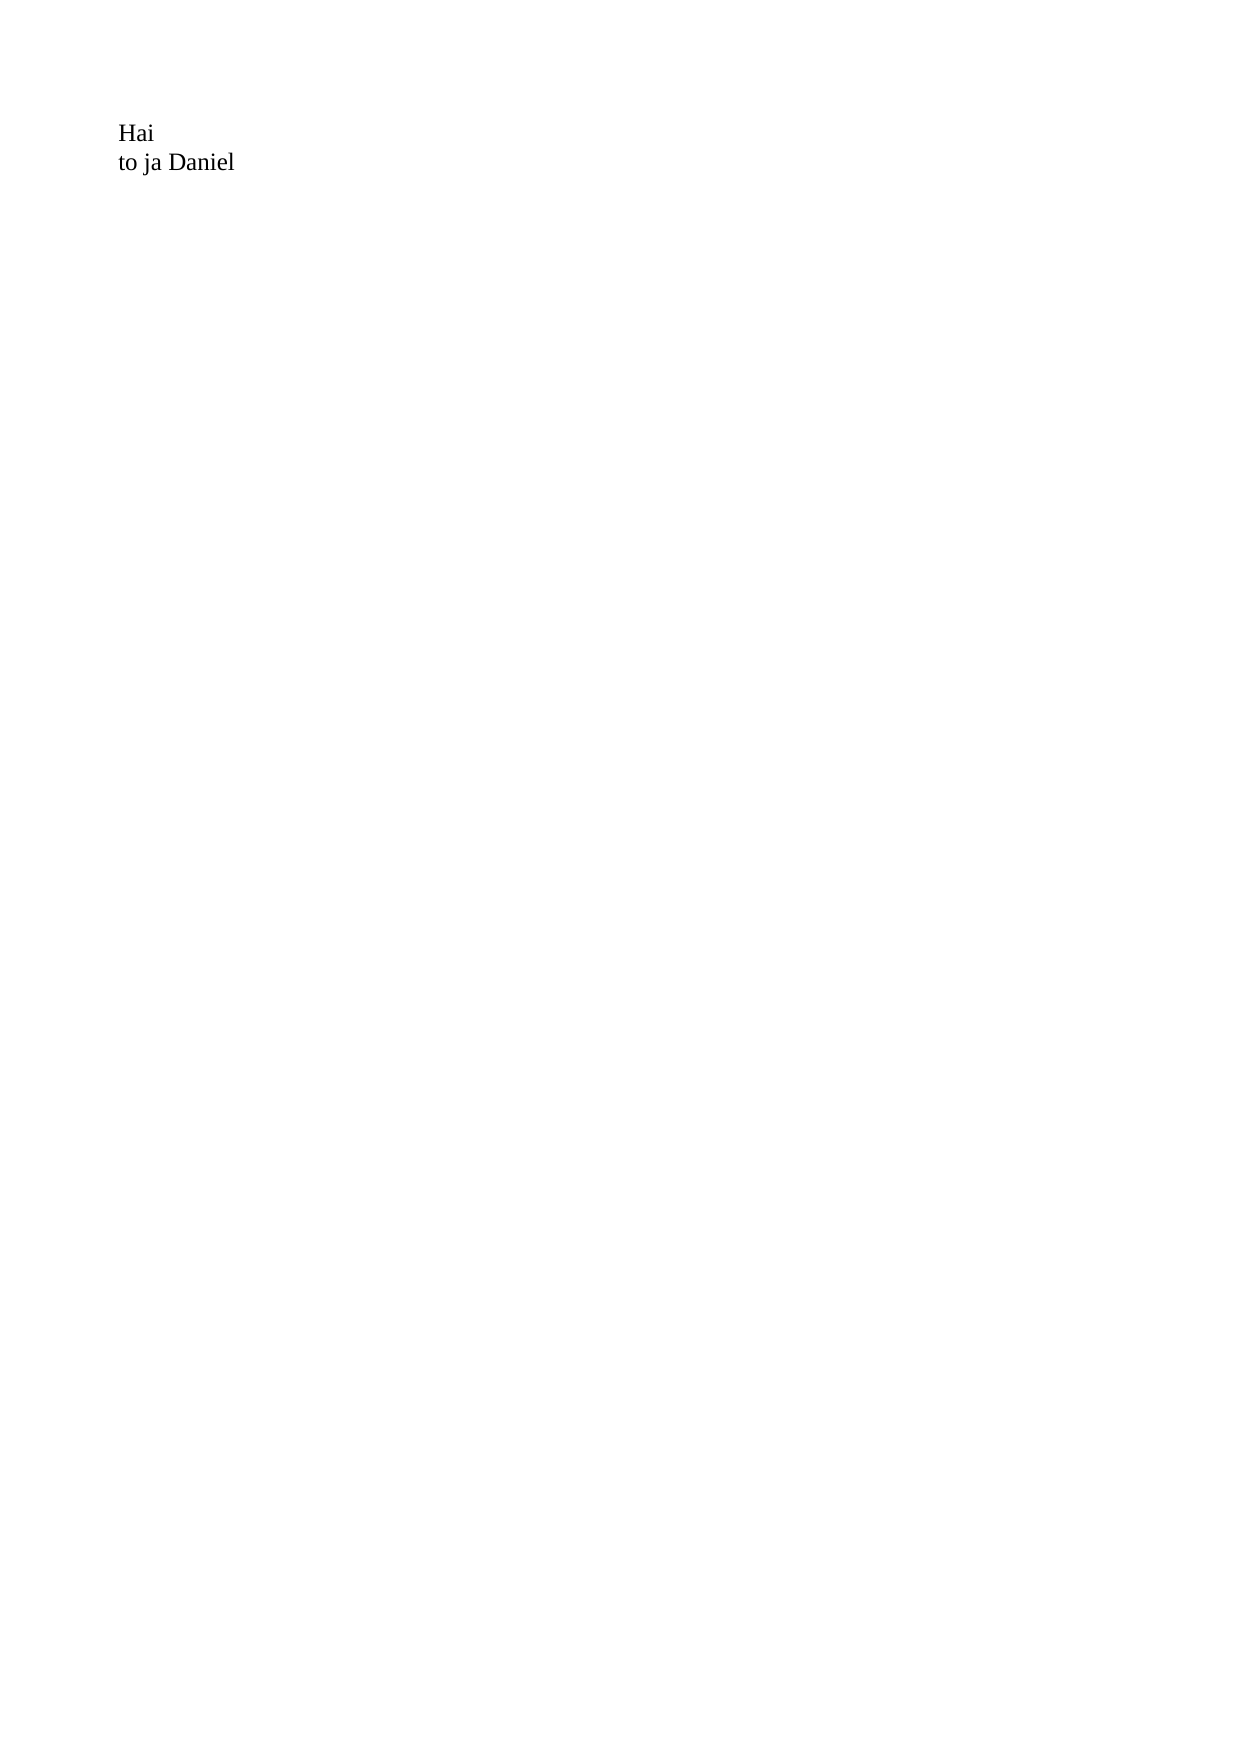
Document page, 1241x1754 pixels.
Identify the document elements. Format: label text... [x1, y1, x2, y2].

text to ja Daniel [118, 147, 1122, 176]
text Hai [118, 118, 1122, 147]
